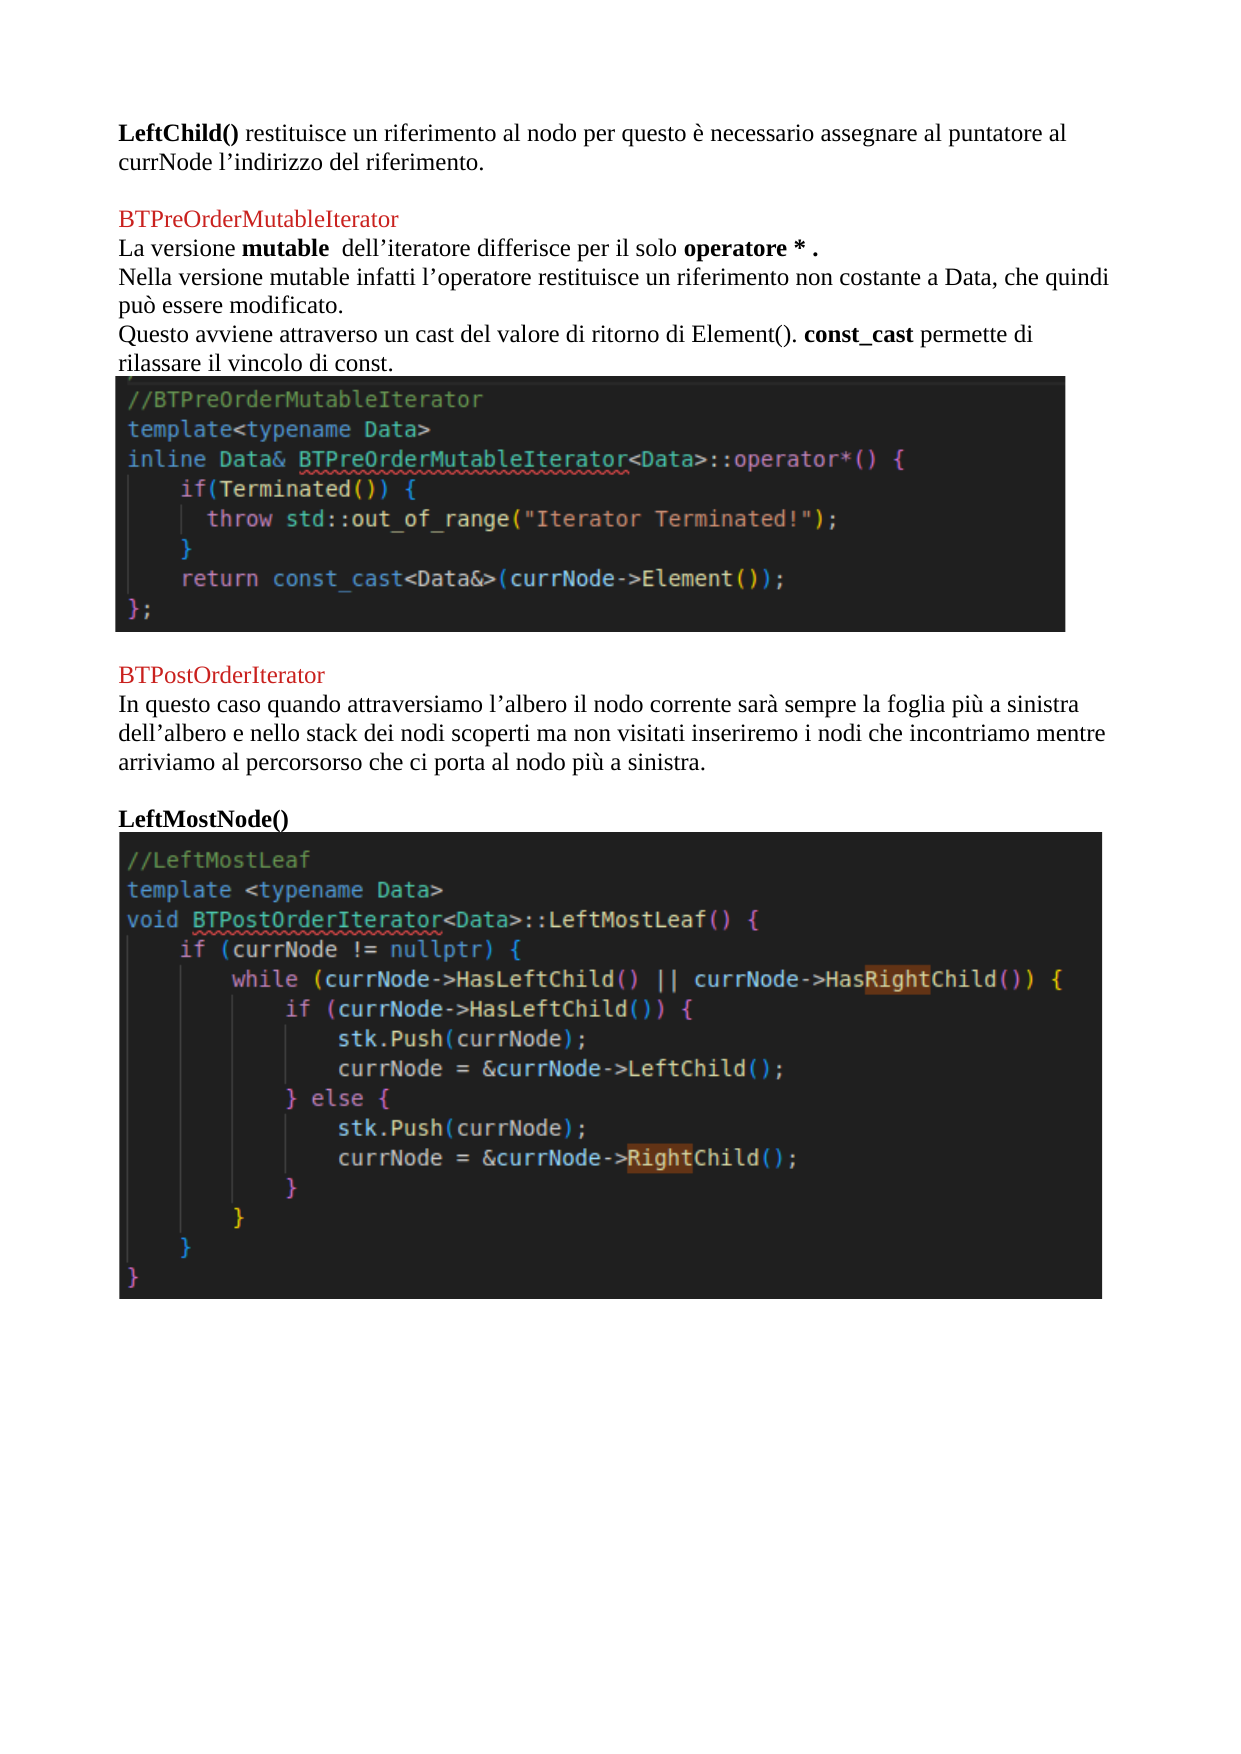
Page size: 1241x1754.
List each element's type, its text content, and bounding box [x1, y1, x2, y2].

text In questo caso quando attraversiamo l’albero il nodo corrente sarà sempre la foglia più a sinistra dell’albero e nello stack dei nodi scoperti ma non visitati inseriremo i nodi che incontriamo mentre arriviamo al percorsorso che ci porta al nodo più a sinistra. [118, 689, 1122, 775]
picture [119, 832, 1103, 1299]
text BTPreOrderMutableIterator [118, 204, 1122, 233]
picture [115, 376, 1066, 632]
text Questo avviene attraverso un cast del valore di ritorno di Element(). const_cast permette di rilassare il vincolo di const. [118, 319, 1122, 377]
text Nella versione mutable infatti l’operatore restituisce un riferimento non costante a Data, che quindi può essere modificato. [118, 262, 1122, 319]
text LeftMostNode() [118, 804, 1122, 833]
text La versione mutable dell’iteratore differisce per il solo operatore * . [118, 233, 1122, 262]
text LeftChild() restituisce un riferimento al nodo per questo è necessario assegnare al puntatore al currNode l’indirizzo del riferimento. [118, 118, 1122, 176]
text BTPostOrderIterator [118, 660, 1122, 689]
